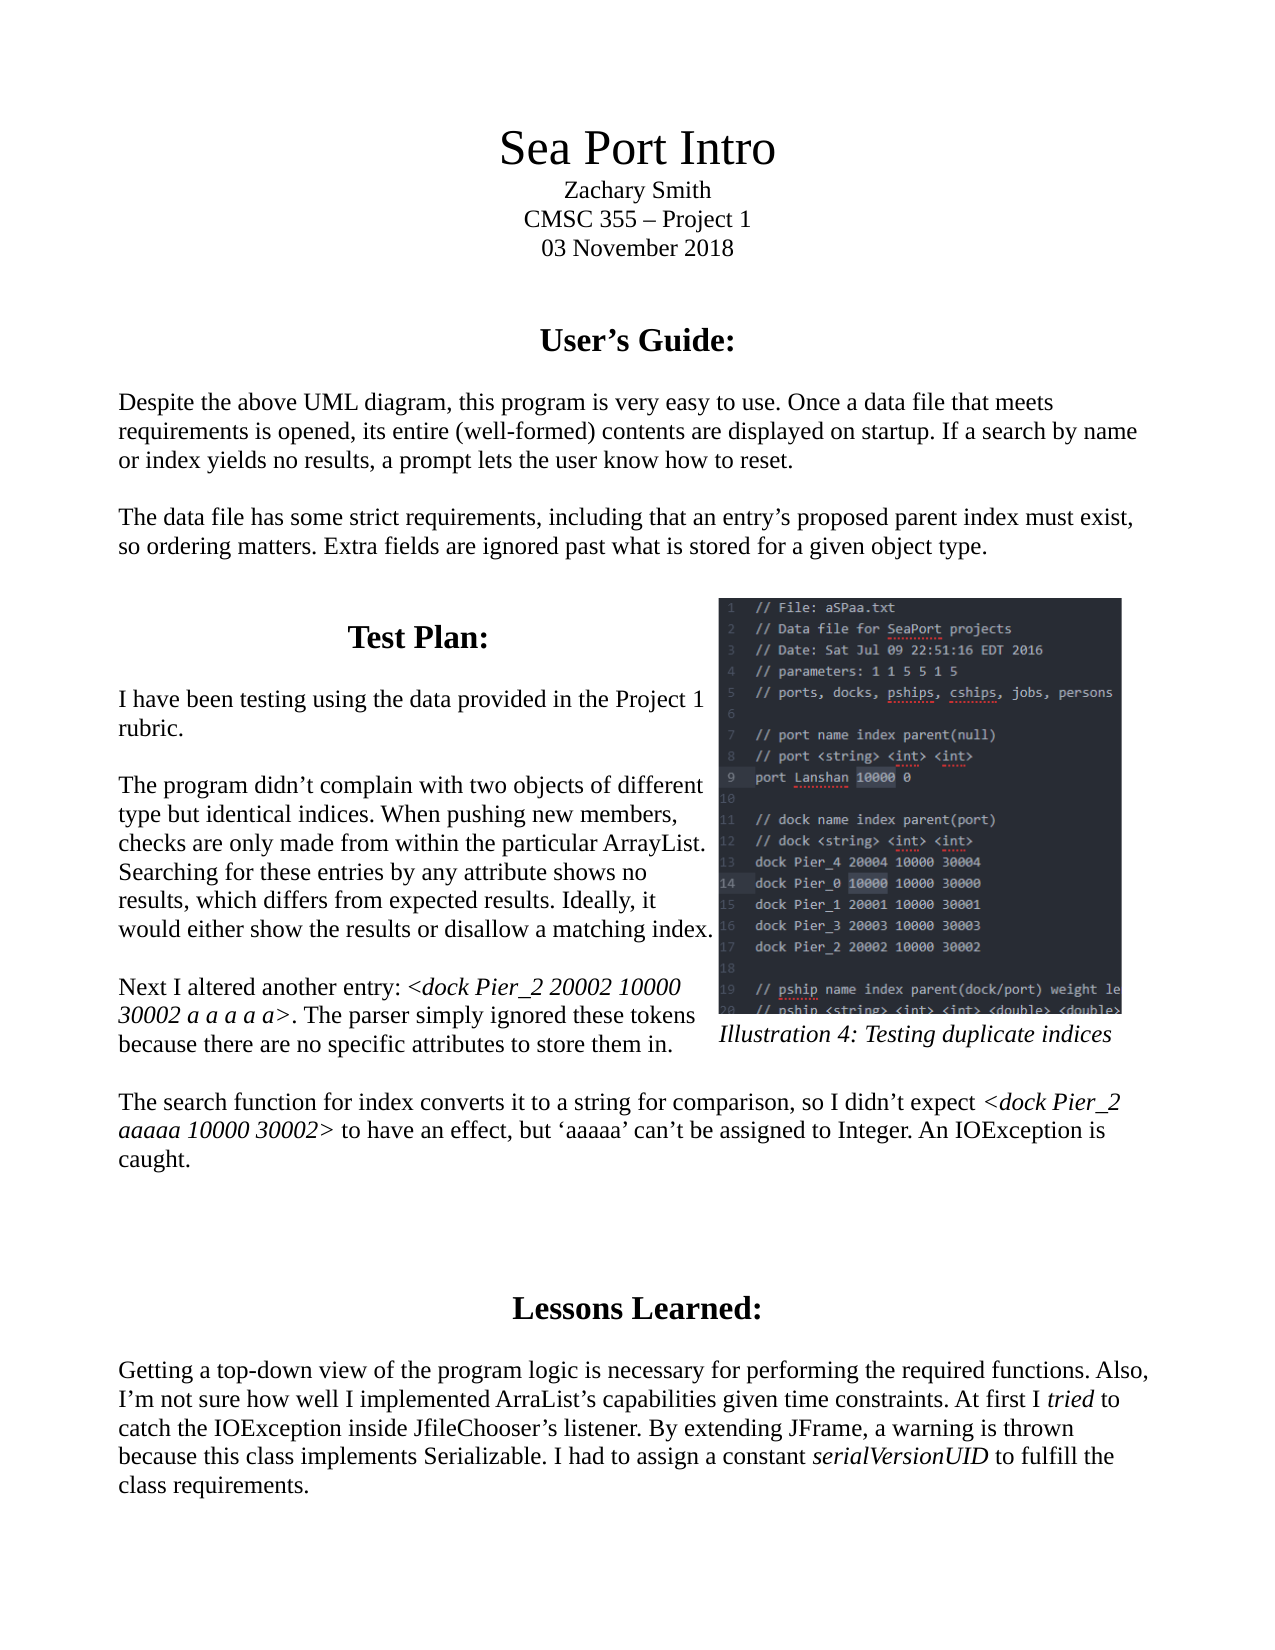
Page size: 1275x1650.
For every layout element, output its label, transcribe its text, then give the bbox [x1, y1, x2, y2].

text User’s Guide: [118, 320, 1157, 358]
text Lessons Learned: [118, 1288, 1157, 1326]
text I have been testing using the data provided in the Project 1 rubric. [118, 684, 718, 742]
text Despite the above UML diagram, this program is very easy to use. Once a data file that meets requirements is opened, its entire (well-formed) contents are displayed on startup. If a search by name or index yields no results, a prompt lets the user know how to reset. [118, 387, 1157, 473]
text Getting a top-down view of the program logic is necessary for performing the required functions. Also, I’m not sure how well I implemented ArraList’s capabilities given time constraints. At first I tried to catch the IOException inside JfileChooser’s listener. By extending JFrame, a warning is thrown because this class implements Serializable. I had to assign a constant serialVersionUID to fulfill the class requirements. [118, 1355, 1157, 1499]
text Test Plan: [118, 617, 718, 656]
text Illustration 4: Testing duplicate indices [718, 1014, 1122, 1048]
picture [718, 598, 1122, 1014]
text Next I altered another entry: <dock Pier_2 20002 10000 30002 a a a a a>. The parser simply ignored these tokens because there are no specific attributes to store them in. [118, 972, 718, 1058]
text The search function for index converts it to a string for comparison, so I didn’t expect <dock Pier_2 aaaaa 10000 30002> to have an effect, but ‘aaaaa’ can’t be assigned to Integer. An IOException is caught. [118, 1087, 1157, 1173]
text The program didn’t complain with two objects of different type but identical indices. When pushing new members, checks are only made from within the particular ArrayList. Searching for these entries by any attribute shows no results, which differs from expected results. Ideally, it would either show the results or disallow a matching index. [118, 771, 718, 943]
text [1122, 617, 1157, 656]
text [1122, 684, 1157, 742]
text The data file has some strict requirements, including that an entry’s proposed parent index must exist, so ordering matters. Extra fields are ignored past what is stored for a given object type. [118, 502, 1157, 560]
